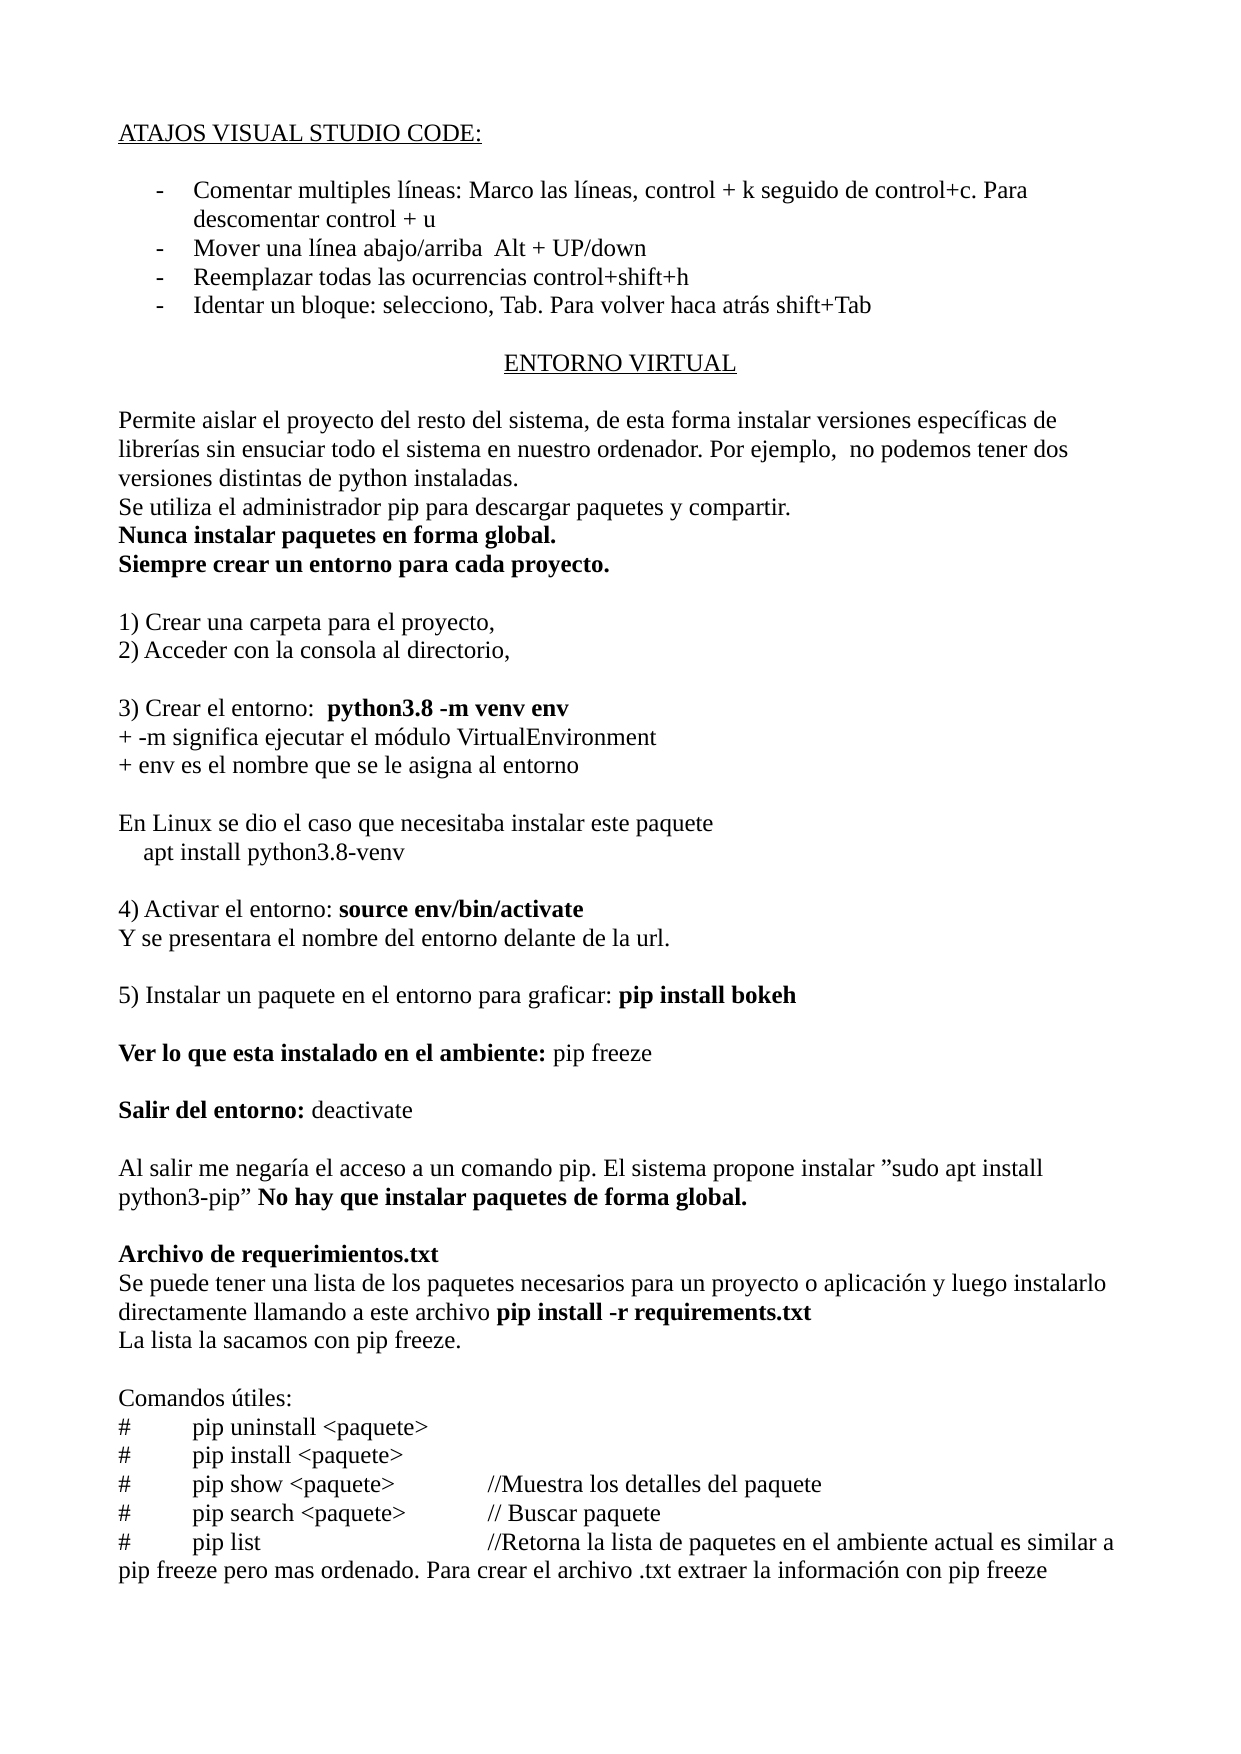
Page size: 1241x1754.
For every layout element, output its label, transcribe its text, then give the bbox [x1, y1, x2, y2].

text Siempre crear un entorno para cada proyecto. [118, 549, 1122, 578]
text Comandos útiles: [118, 1383, 1122, 1412]
text 2) Acceder con la consola al directorio, [118, 636, 1122, 664]
text # pip list //Retorna la lista de paquetes en el ambiente actual es similar a pip freeze pero mas ordenado. Para crear el archivo .txt extraer la información con pip freeze [118, 1527, 1122, 1584]
text ATAJOS VISUAL STUDIO CODE: [118, 118, 1122, 147]
text # pip search <paquete> // Buscar paquete [118, 1498, 1122, 1527]
text Se utiliza el administrador pip para descargar paquetes y compartir. [118, 492, 1122, 521]
text La lista la sacamos con pip freeze. [118, 1326, 1122, 1354]
text Al salir me negaría el acceso a un comando pip. El sistema propone instalar ”sudo apt install python3-pip” No hay que instalar paquetes de forma global. [118, 1153, 1122, 1211]
text apt install python3.8-venv [118, 837, 1122, 866]
text 3) Crear el entorno: python3.8 -m venv env [118, 693, 1122, 722]
text # pip uninstall <paquete> [118, 1412, 1122, 1441]
list Mover una línea abajo/arriba Alt + UP/down [156, 233, 1122, 262]
text + -m significa ejecutar el módulo VirtualEnvironment [118, 722, 1122, 751]
text En Linux se dio el caso que necesitaba instalar este paquete [118, 808, 1122, 837]
text # pip install <paquete> [118, 1441, 1122, 1469]
text Salir del entorno: deactivate [118, 1096, 1122, 1124]
text # pip show <paquete> //Muestra los detalles del paquete [118, 1469, 1122, 1498]
text Y se presentara el nombre del entorno delante de la url. [118, 923, 1122, 952]
text Archivo de requerimientos.txt [118, 1239, 1122, 1268]
text + env es el nombre que se le asigna al entorno [118, 751, 1122, 779]
list Identar un bloque: selecciono, Tab. Para volver haca atrás shift+Tab [156, 291, 1122, 319]
text Nunca instalar paquetes en forma global. [118, 521, 1122, 549]
list Reemplazar todas las ocurrencias control+shift+h [156, 262, 1122, 291]
list Comentar multiples líneas: Marco las líneas, control + k seguido de control+c. Para descomentar control + u [156, 176, 1122, 233]
text ENTORNO VIRTUAL [118, 348, 1122, 377]
text Permite aislar el proyecto del resto del sistema, de esta forma instalar versiones específicas de librerías sin ensuciar todo el sistema en nuestro ordenador. Por ejemplo, no podemos tener dos versiones distintas de python instaladas. [118, 406, 1122, 492]
text Ver lo que esta instalado en el ambiente: pip freeze [118, 1038, 1122, 1067]
text Se puede tener una lista de los paquetes necesarios para un proyecto o aplicación y luego instalarlo directamente llamando a este archivo pip install -r requirements.txt [118, 1268, 1122, 1326]
text 5) Instalar un paquete en el entorno para graficar: pip install bokeh [118, 981, 1122, 1009]
text 1) Crear una carpeta para el proyecto, [118, 607, 1122, 636]
text 4) Activar el entorno: source env/bin/activate [118, 894, 1122, 923]
